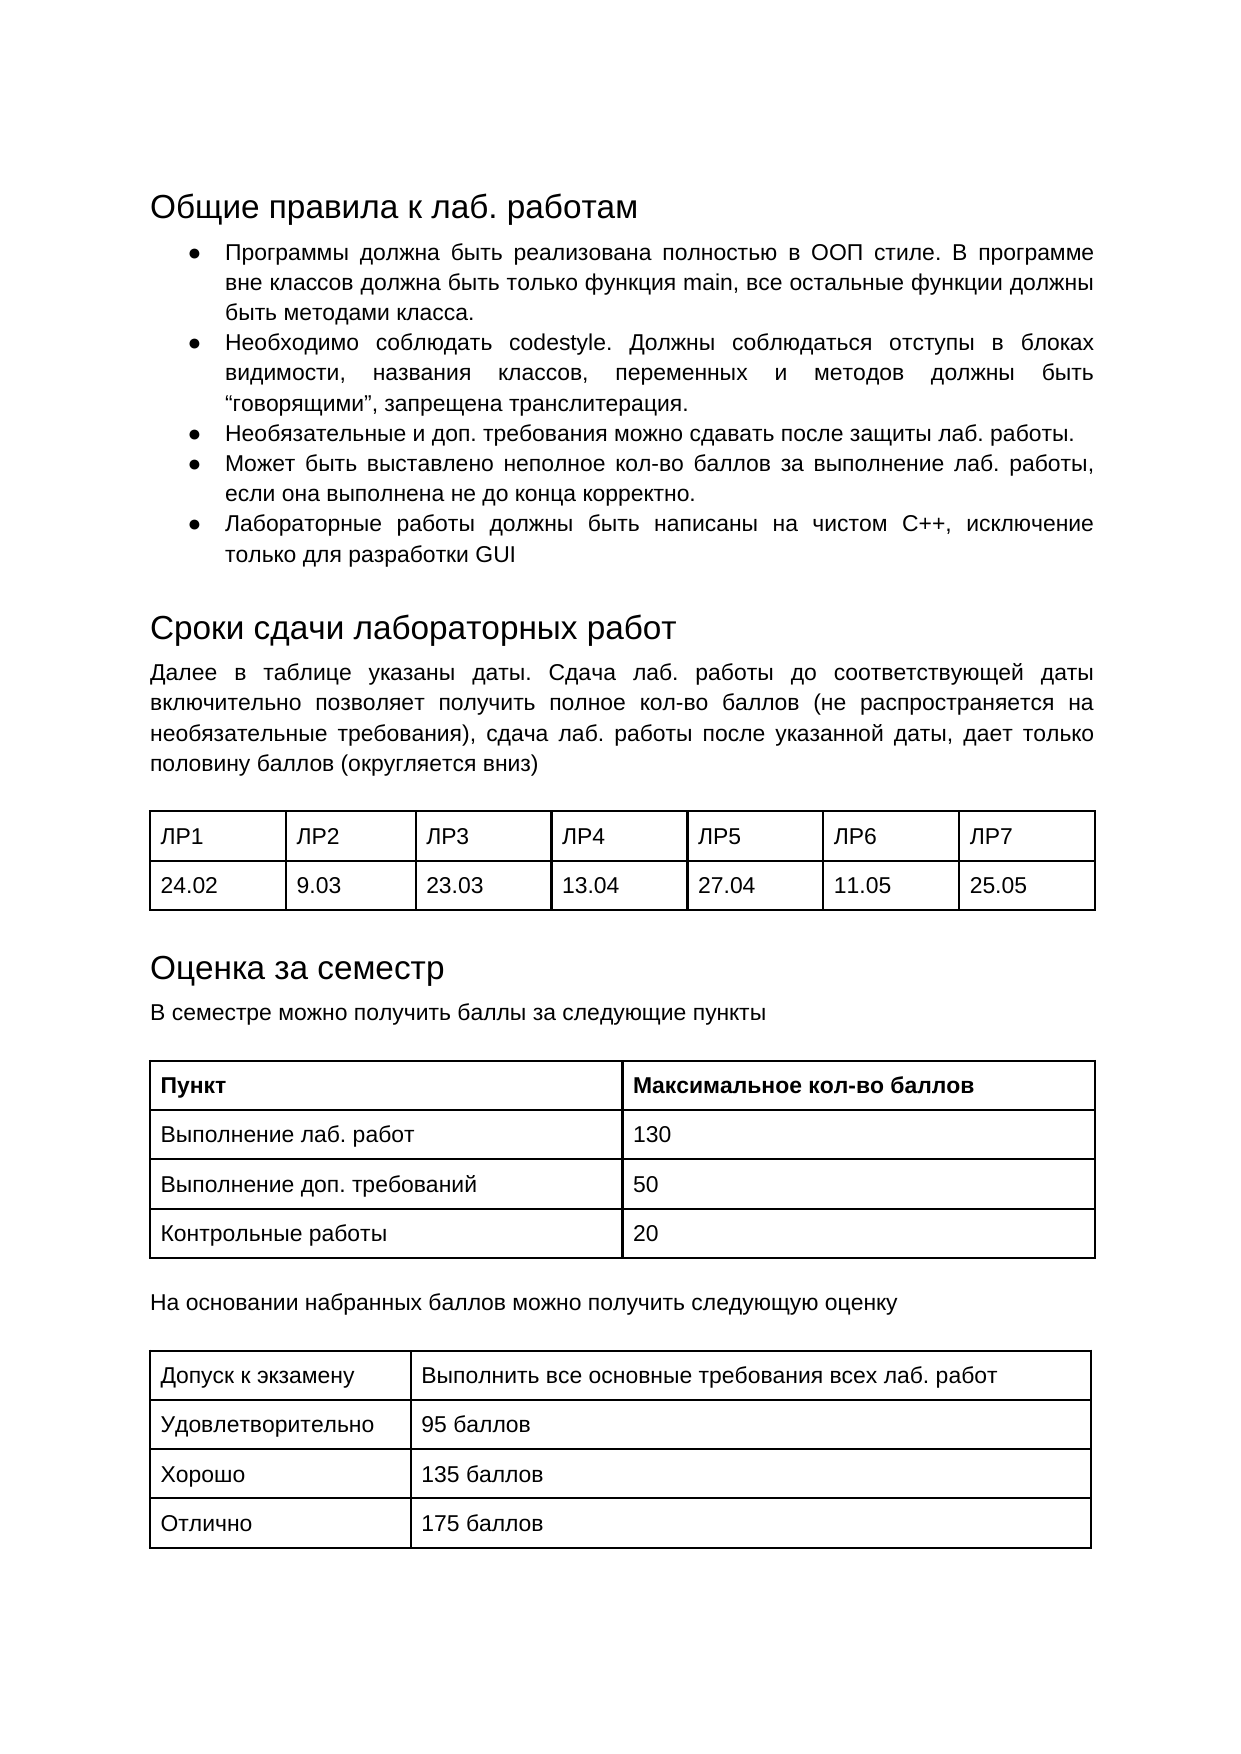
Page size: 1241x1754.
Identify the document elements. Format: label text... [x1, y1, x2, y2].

table_cell Отлично [151, 1499, 410, 1547]
table_cell Удовлетворительно [151, 1401, 410, 1448]
table_header ЛР1 [151, 812, 285, 859]
list Необходимо соблюдать codestyle. Должны соблюдаться отступы в блоках видимости, названия классов, переменных и методов должны быть “говорящими”, запрещена транслитерация. [187, 329, 1094, 416]
text На основании набранных баллов можно получить следующую оценку [150, 1289, 1094, 1315]
subtitle Общие правила к лаб. работам [150, 187, 1094, 226]
table_header Выполнить все основные требования всех лаб. работ [412, 1352, 1090, 1399]
table_cell 25.05 [960, 862, 1094, 909]
table_header ЛР4 [553, 812, 686, 859]
table_cell 9.03 [287, 862, 415, 909]
subtitle Оценка за семестр [150, 948, 1094, 987]
table_header ЛР7 [960, 812, 1094, 859]
table_header ЛР2 [287, 812, 415, 859]
table_cell 13.04 [553, 862, 686, 909]
table_cell 27.04 [689, 862, 822, 909]
list Необязательные и доп. требования можно сдавать после защиты лаб. работы. [187, 420, 1094, 446]
table_cell 95 баллов [412, 1401, 1090, 1448]
text Далее в таблице указаны даты. Сдача лаб. работы до соответствующей даты включительно позволяет получить полное кол-во баллов (не распространяется на необязательные требования), сдача лаб. работы после указанной даты, дает только половину баллов (округляется вниз) [150, 659, 1094, 776]
list Может быть выставлено неполное кол-во баллов за выполнение лаб. работы, если она выполнена не до конца корректно. [187, 450, 1094, 506]
table_cell 24.02 [151, 862, 285, 909]
table_cell 175 баллов [412, 1499, 1090, 1547]
table_cell Хорошо [151, 1450, 410, 1497]
table_header ЛР5 [689, 812, 822, 859]
table_cell 11.05 [824, 862, 958, 909]
table_cell 20 [624, 1210, 1094, 1257]
table_cell Контрольные работы [151, 1210, 621, 1257]
table_header ЛР6 [824, 812, 958, 859]
table_header Максимальное кол-во баллов [624, 1062, 1094, 1109]
list Программы должна быть реализована полностью в ООП стиле. В программе вне классов должна быть только функция main, все остальные функции должны быть методами класса. [187, 238, 1094, 325]
table_header ЛР3 [417, 812, 550, 859]
table_cell 135 баллов [412, 1450, 1090, 1497]
table_cell 130 [624, 1111, 1094, 1158]
table_cell 23.03 [417, 862, 550, 909]
table_header Допуск к экзамену [151, 1352, 410, 1399]
table_cell 50 [624, 1160, 1094, 1207]
table_header Пункт [151, 1062, 621, 1109]
table_cell Выполнение доп. требований [151, 1160, 621, 1207]
text В семестре можно получить баллы за следующие пункты [150, 999, 1094, 1026]
subtitle Сроки сдачи лабораторных работ [150, 608, 1094, 647]
list Лабораторные работы должны быть написаны на чистом C++, исключение только для разработки GUI [187, 510, 1094, 567]
table_cell Выполнение лаб. работ [151, 1111, 621, 1158]
